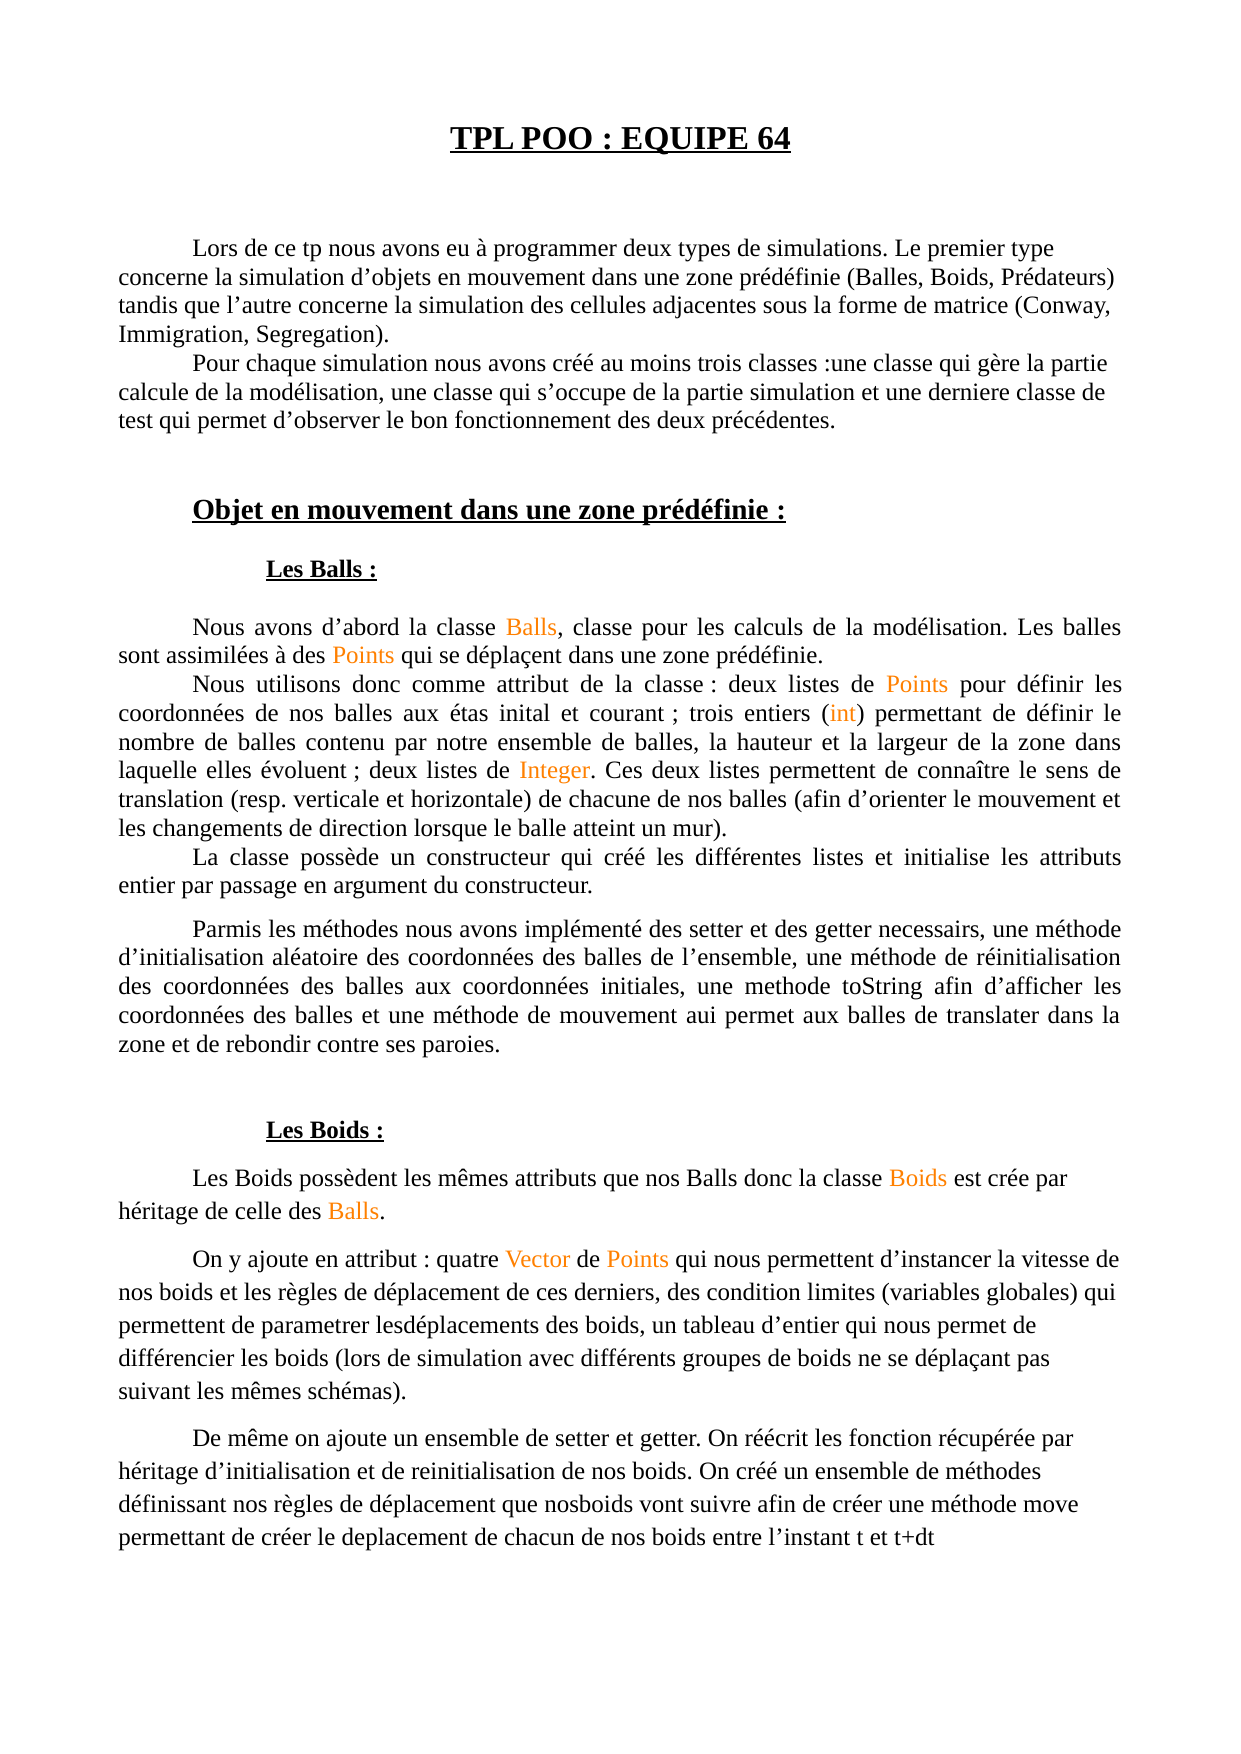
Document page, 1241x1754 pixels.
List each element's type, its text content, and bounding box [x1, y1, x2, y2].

text Lors de ce tp nous avons eu à programmer deux types de simulations. Le premier type concerne la simulation d’objets en mouvement dans une zone prédéfinie (Balles, Boids, Prédateurs) tandis que l’autre concerne la simulation des cellules adjacentes sous la forme de matrice (Conway, Immigration, Segregation). [118, 233, 1122, 348]
text Les Balls : [118, 554, 1122, 583]
text Les Boids possèdent les mêmes attributs que nos Balls donc la classe Boids est crée par héritage de celle des Balls. [118, 1163, 1122, 1225]
text Parmis les méthodes nous avons implémenté des setter et des getter necessairs, une méthode d’initialisation aléatoire des coordonnées des balles de l’ensemble, une méthode de réinitialisation des coordonnées des balles aux coordonnées initiales, une methode toString afin d’afficher les coordonnées des balles et une méthode de mouvement aui permet aux balles de translater dans la zone et de rebondir contre ses paroies. [118, 914, 1122, 1057]
text De même on ajoute un ensemble de setter et getter. On réécrit les fonction récupérée par héritage d’initialisation et de reinitialisation de nos boids. On créé un ensemble de méthodes définissant nos règles de déplacement que nosboids vont suivre afin de créer une méthode move permettant de créer le deplacement de chacun de nos boids entre l’instant t et t+dt [118, 1423, 1122, 1551]
text Nous utilisons donc comme attribut de la classe : deux listes de Points pour définir les coordonnées de nos balles aux étas inital et courant ; trois entiers (int) permettant de définir le nombre de balles contenu par notre ensemble de balles, la hauteur et la largeur de la zone dans laquelle elles évoluent ; deux listes de Integer. Ces deux listes permettent de connaître le sens de translation (resp. verticale et horizontale) de chacune de nos balles (afin d’orienter le mouvement et les changements de direction lorsque le balle atteint un mur). [118, 669, 1122, 842]
text TPL POO : EQUIPE 64 [118, 118, 1122, 156]
text Pour chaque simulation nous avons créé au moins trois classes :une classe qui gère la partie calcule de la modélisation, une classe qui s’occupe de la partie simulation et une derniere classe de test qui permet d’observer le bon fonctionnement des deux précédentes. [118, 348, 1122, 434]
text La classe possède un constructeur qui créé les différentes listes et initialise les attributs entier par passage en argument du constructeur. [118, 842, 1122, 899]
text On y ajoute en attribut : quatre Vector de Points qui nous permettent d’instancer la vitesse de nos boids et les règles de déplacement de ces derniers, des condition limites (variables globales) qui permettent de parametrer lesdéplacements des boids, un tableau d’entier qui nous permet de différencier les boids (lors de simulation avec différents groupes de boids ne se déplaçant pas suivant les mêmes schémas). [118, 1244, 1122, 1404]
text Nous avons d’abord la classe Balls, classe pour les calculs de la modélisation. Les balles sont assimilées à des Points qui se déplaçent dans une zone prédéfinie. [118, 612, 1122, 669]
text Objet en mouvement dans une zone prédéfinie : [118, 492, 1122, 525]
text Les Boids : [118, 1115, 1122, 1144]
